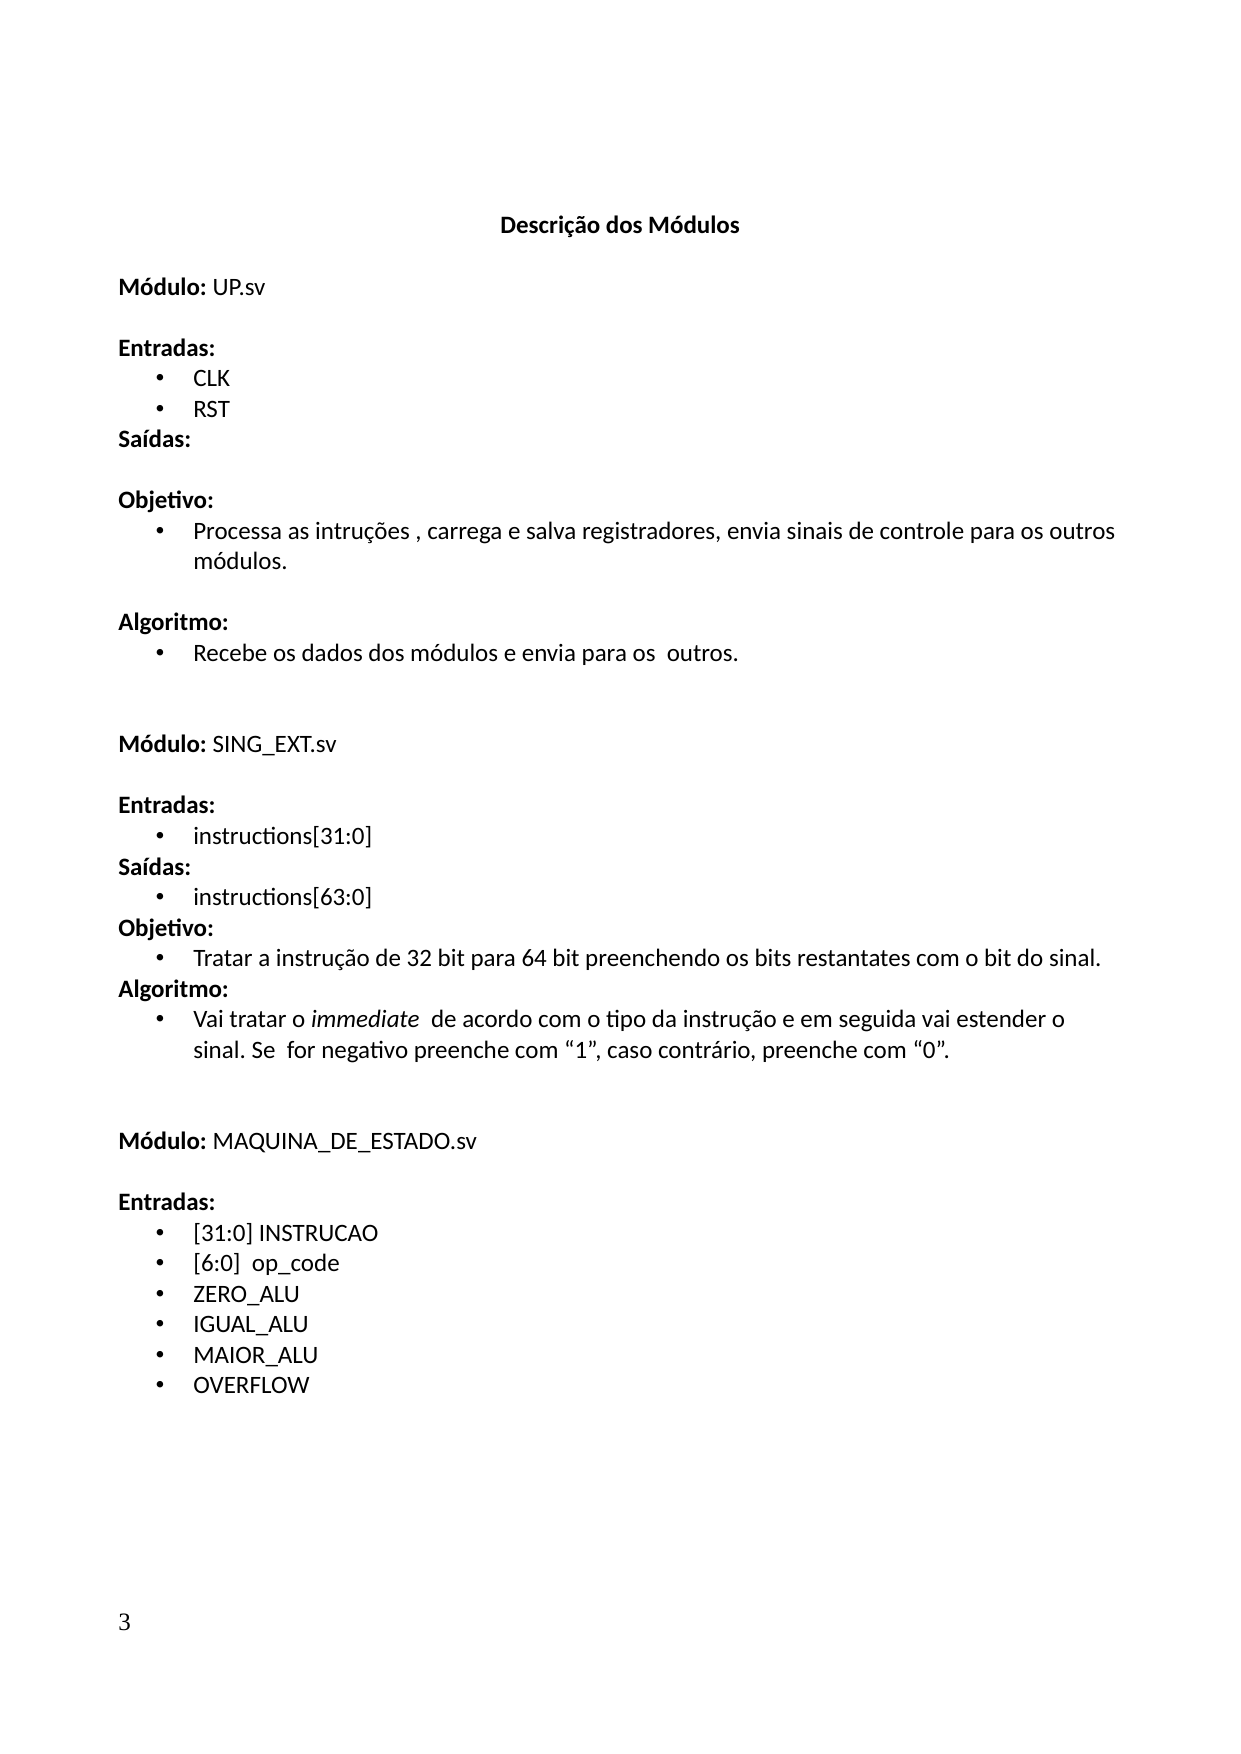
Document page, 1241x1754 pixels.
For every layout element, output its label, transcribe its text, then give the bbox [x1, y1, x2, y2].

text Algoritmo: [118, 973, 1122, 1003]
text Módulo: MAQUINA_DE_ESTADO.sv [118, 1125, 1122, 1156]
text Objetivo: [118, 484, 1122, 515]
text Objetivo: [118, 912, 1122, 942]
text Algoritmo: [118, 606, 1122, 637]
text Módulo: SING_EXT.sv [118, 728, 1122, 759]
text Descrição dos Módulos [118, 210, 1122, 240]
list Tratar a instrução de 32 bit para 64 bit preenchendo os bits restantates com o bit do sinal. [156, 942, 1122, 973]
list IGUAL_ALU [156, 1308, 1122, 1339]
text Saídas: [118, 423, 1122, 454]
text Saídas: [118, 851, 1122, 881]
list [31:0] INSTRUCAO [156, 1217, 1122, 1247]
list MAIOR_ALU [156, 1339, 1122, 1369]
list Processa as intruções , carrega e salva registradores, envia sinais de controle para os outros módulos. [156, 515, 1122, 576]
list ZERO_ALU [156, 1278, 1122, 1308]
list CLK [156, 362, 1122, 393]
list OVERFLOW [156, 1369, 1122, 1400]
text Módulo: UP.sv [118, 271, 1122, 301]
text Entradas: [118, 789, 1122, 820]
list [6:0] op_code [156, 1247, 1122, 1278]
text Entradas: [118, 332, 1122, 362]
list Vai tratar o immediate de acordo com o tipo da instrução e em seguida vai estender o sinal. Se for negativo preenche com “1”, caso contrário, preenche com “0”. [156, 1003, 1122, 1064]
list Recebe os dados dos módulos e envia para os outros. [156, 637, 1122, 667]
text Entradas: [118, 1186, 1122, 1217]
list instructions[31:0] [156, 820, 1122, 851]
list RST [156, 393, 1122, 423]
list instructions[63:0] [156, 881, 1122, 912]
